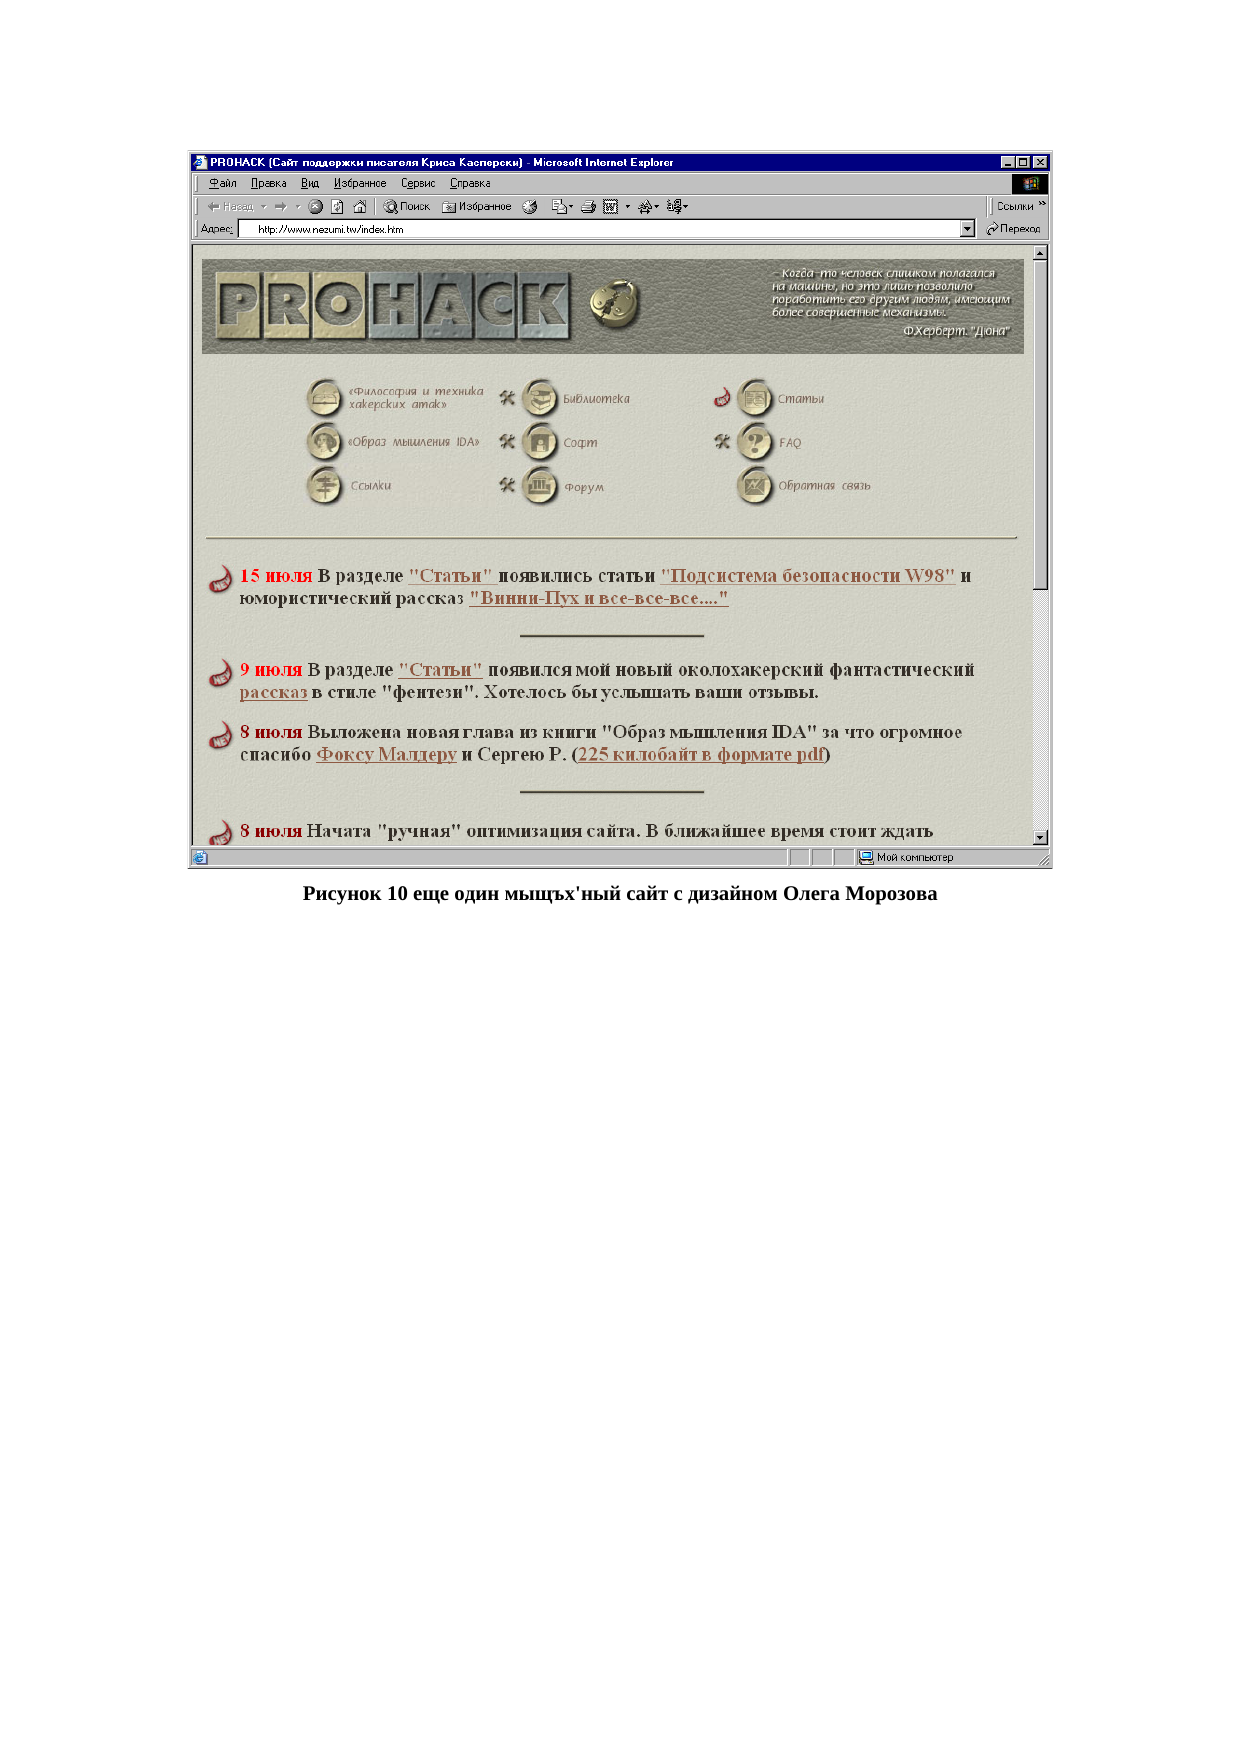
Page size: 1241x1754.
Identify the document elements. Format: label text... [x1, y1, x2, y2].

picture [187, 150, 1053, 869]
text Рисунок 10 еще один мыщъх'ный сайт с дизайном Олега Морозова [187, 881, 1053, 905]
